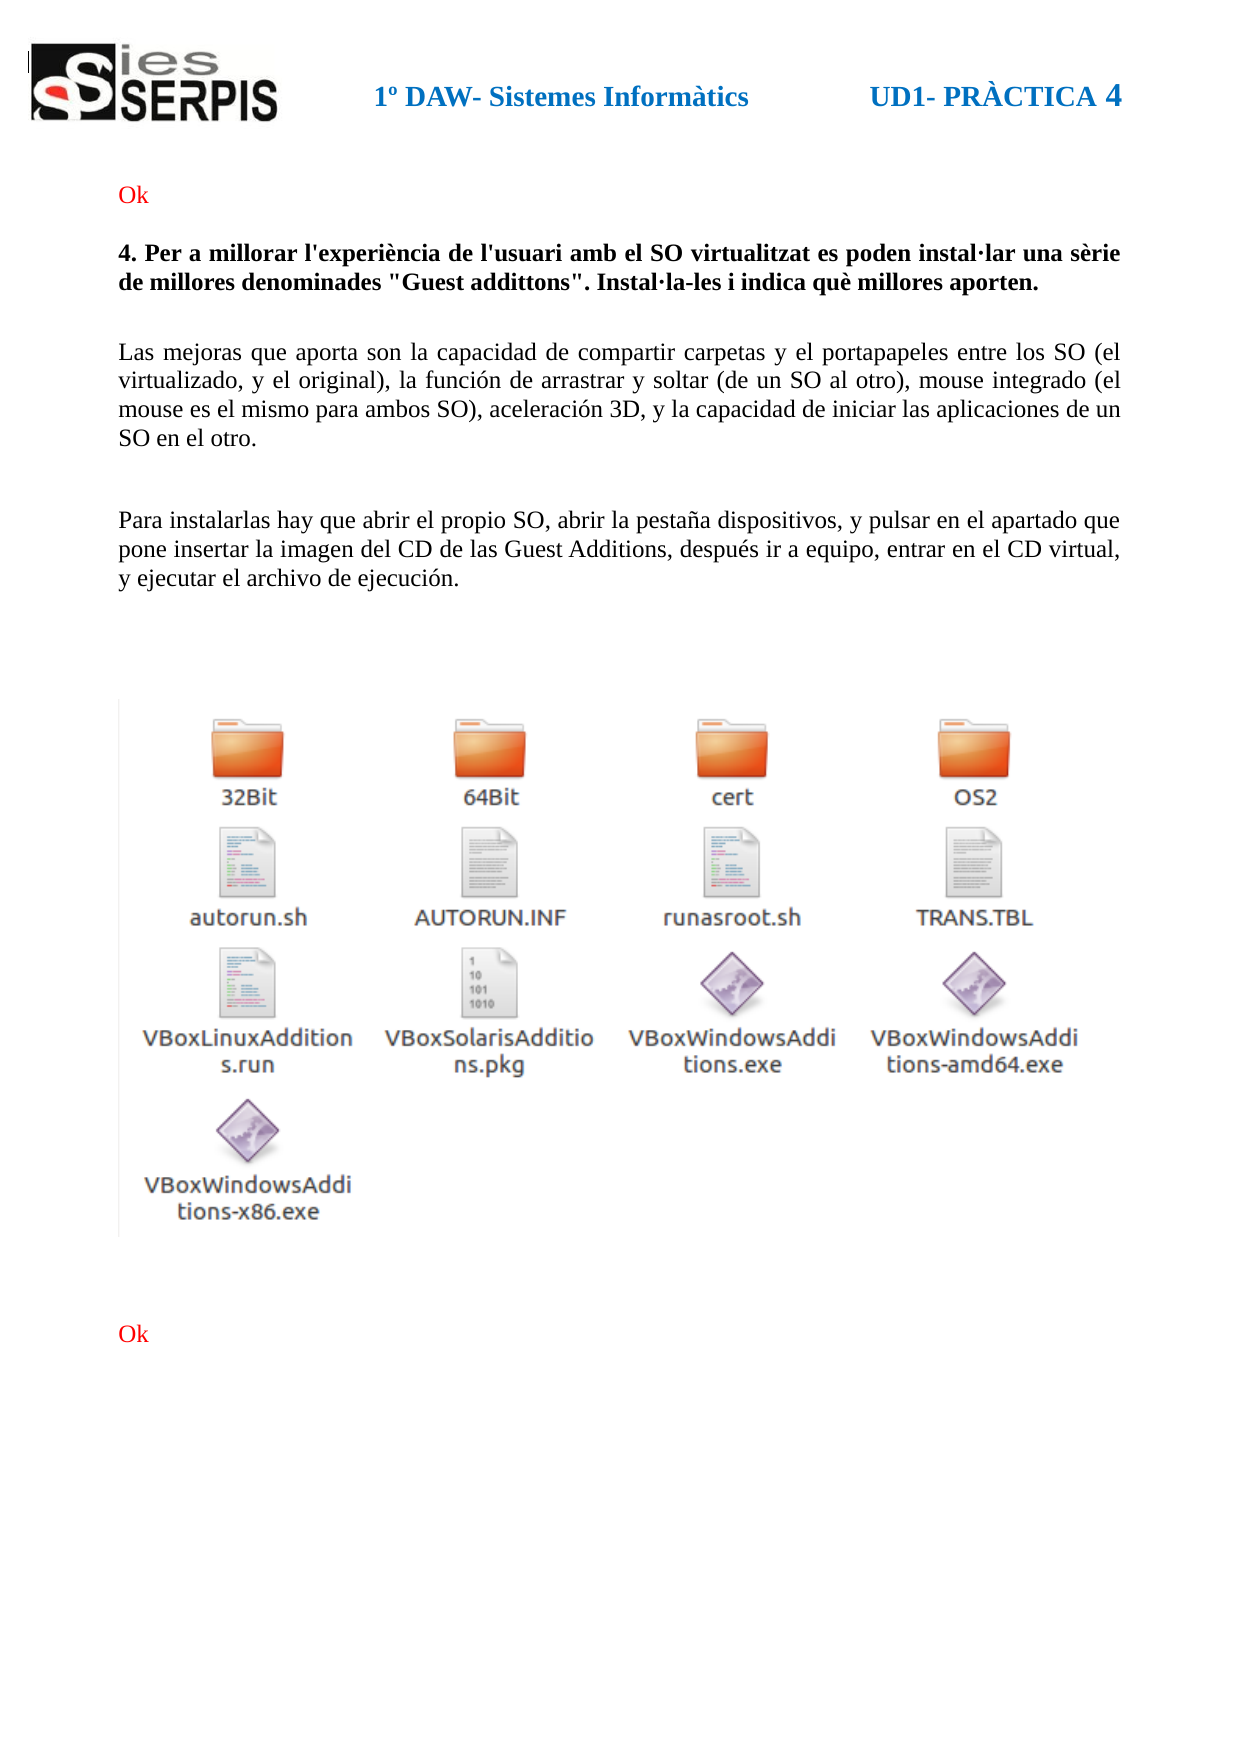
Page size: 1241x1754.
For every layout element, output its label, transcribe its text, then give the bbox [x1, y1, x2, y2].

text Ok [118, 1319, 1122, 1348]
text 4. Per a millorar l'experiència de l'usuari amb el SO virtualitzat es poden instal·lar una sèrie de millores denominades "Guest addittons". Instal·la-les i indica què millores aporten. [118, 238, 1122, 295]
text Las mejoras que aporta son la capacidad de compartir carpetas y el portapapeles entre los SO (el virtualizado, y el original), la función de arrastrar y soltar (de un SO al otro), mouse integrado (el mouse es el mismo para ambos SO), aceleración 3D, y la capacidad de iniciar las aplicaciones de un SO en el otro. [118, 337, 1122, 452]
text Ok [118, 180, 1122, 209]
text Para instalarlas hay que abrir el propio SO, abrir la pestaña dispositivos, y pulsar en el apartado que pone insertar la imagen del CD de las Guest Additions, después ir a equipo, entrar en el CD virtual, y ejecutar el archivo de ejecución. [118, 505, 1122, 592]
